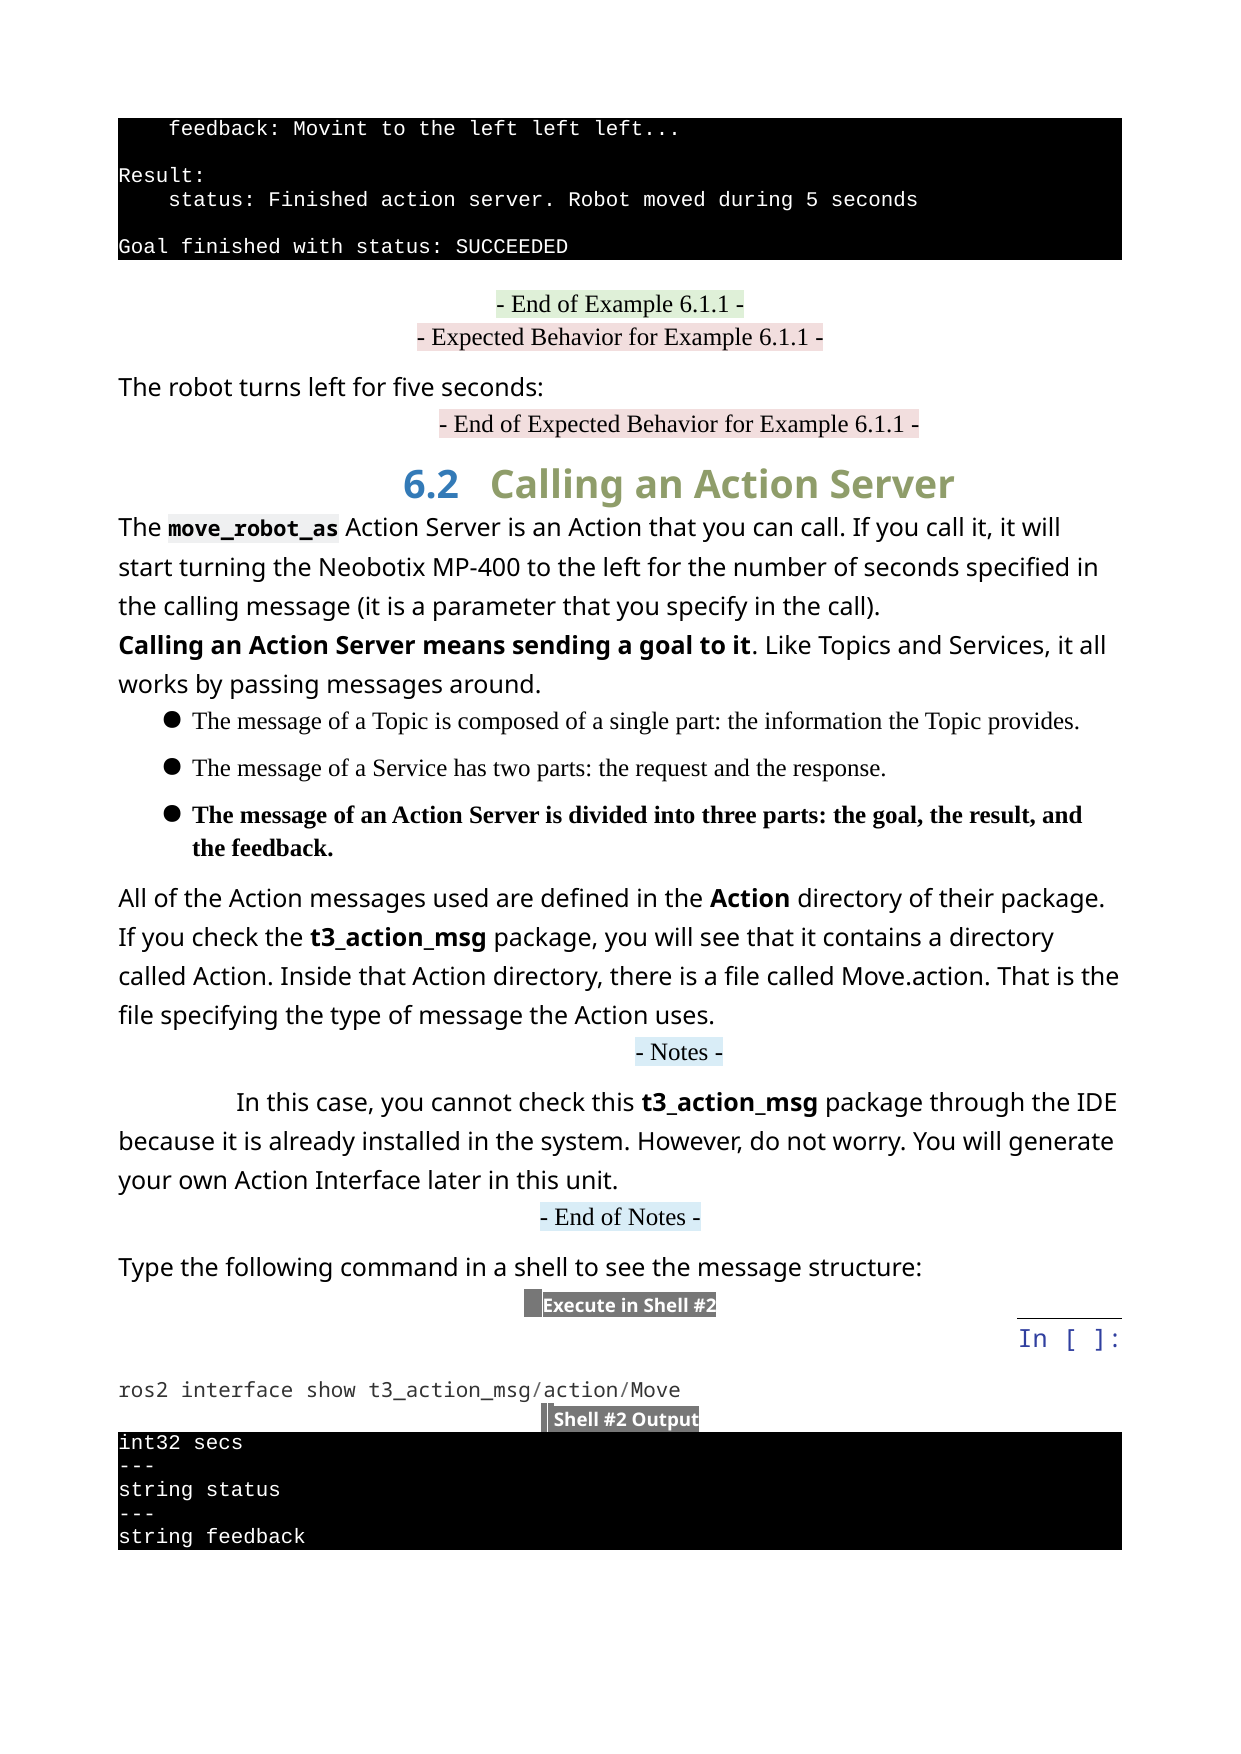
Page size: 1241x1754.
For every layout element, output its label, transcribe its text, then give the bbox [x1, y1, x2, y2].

text All of the Action messages used are defined in the Action directory of their package. [118, 880, 1122, 914]
text - End of Expected Behavior for Example 6.1.1 - [118, 409, 1122, 438]
list The message of an Action Server is divided into three parts: the goal, the result, and the feedback. [162, 800, 1122, 862]
text Goal finished with status: SUCCEEDED [118, 236, 1122, 260]
text feedback: Movint to the left left left... [118, 118, 1122, 142]
text - End of Example 6.1.1 - [118, 289, 1122, 318]
text - Notes - [118, 1037, 1122, 1066]
text In this case, you cannot check this t3_action_msg package through the IDE because it is already installed in the system. However, do not worry. You will generate your own Action Interface later in this unit. [118, 1084, 1122, 1197]
text Result: [118, 165, 1122, 189]
text The robot turns left for five seconds: [118, 370, 1122, 404]
text In [ ]: [118, 1317, 1122, 1354]
text ros2 interface show t3_action_msg/action/Move [118, 1375, 1122, 1403]
text Shell #2 Output [118, 1403, 1122, 1432]
list The message of a Topic is composed of a single part: the information the Topic provides. [162, 706, 1122, 735]
text string status [118, 1479, 1122, 1503]
text Type the following command in a shell to see the message structure: [118, 1249, 1122, 1284]
text If you check the t3_action_msg package, you will see that it contains a directory called Action. Inside that Action directory, there is a file called Move.action. That is the file specifying the type of message the Action uses. [118, 919, 1122, 1032]
text - Expected Behavior for Example 6.1.1 - [118, 322, 1122, 351]
subtitle 6.2 Calling an Action Server [118, 457, 1122, 510]
text status: Finished action server. Robot moved during 5 seconds [118, 189, 1122, 213]
text int32 secs [118, 1432, 1122, 1456]
text string feedback [118, 1526, 1122, 1550]
list The message of a Service has two parts: the request and the response. [162, 753, 1122, 782]
text The move_robot_as Action Server is an Action that you can call. If you call it, it will start turning the Neobotix MP-400 to the left for the number of seconds specified in the calling message (it is a parameter that you specify in the call). [118, 510, 1122, 622]
text Execute in Shell #2 [118, 1289, 1122, 1317]
text --- [118, 1503, 1122, 1526]
text Calling an Action Server means sending a goal to it. Like Topics and Services, it all works by passing messages around. [118, 628, 1122, 701]
text --- [118, 1456, 1122, 1479]
text - End of Notes - [118, 1202, 1122, 1231]
